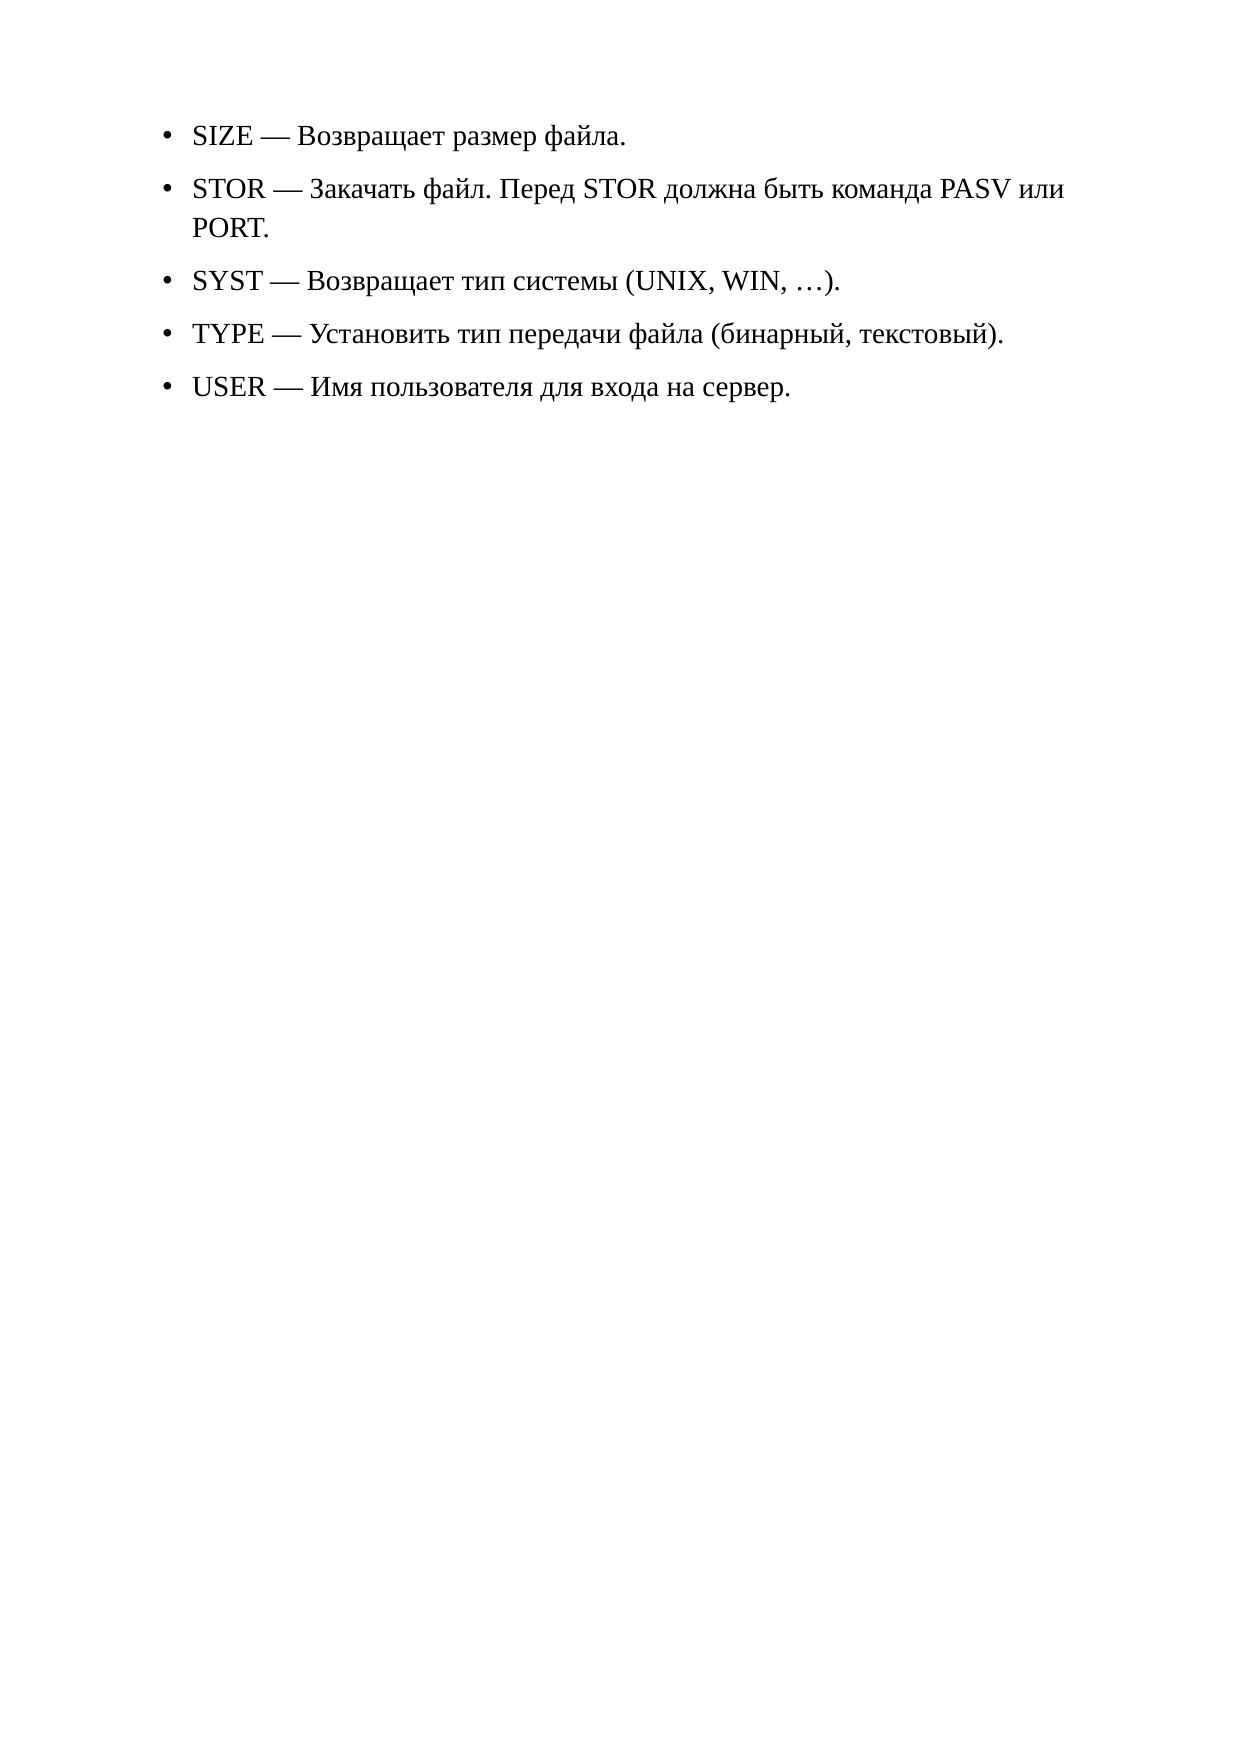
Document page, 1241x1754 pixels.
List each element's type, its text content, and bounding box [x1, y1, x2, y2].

list USER — Имя пользователя для входа на сервер. [162, 369, 1122, 403]
list TYPE — Установить тип передачи файла (бинарный, текстовый). [162, 316, 1122, 350]
list SIZE — Возвращает размер файла. [162, 118, 1122, 152]
list SYST — Возвращает тип системы (UNIX, WIN, …). [162, 263, 1122, 297]
list STOR — Закачать файл. Перед STOR должна быть команда PASV или PORT. [162, 171, 1122, 243]
